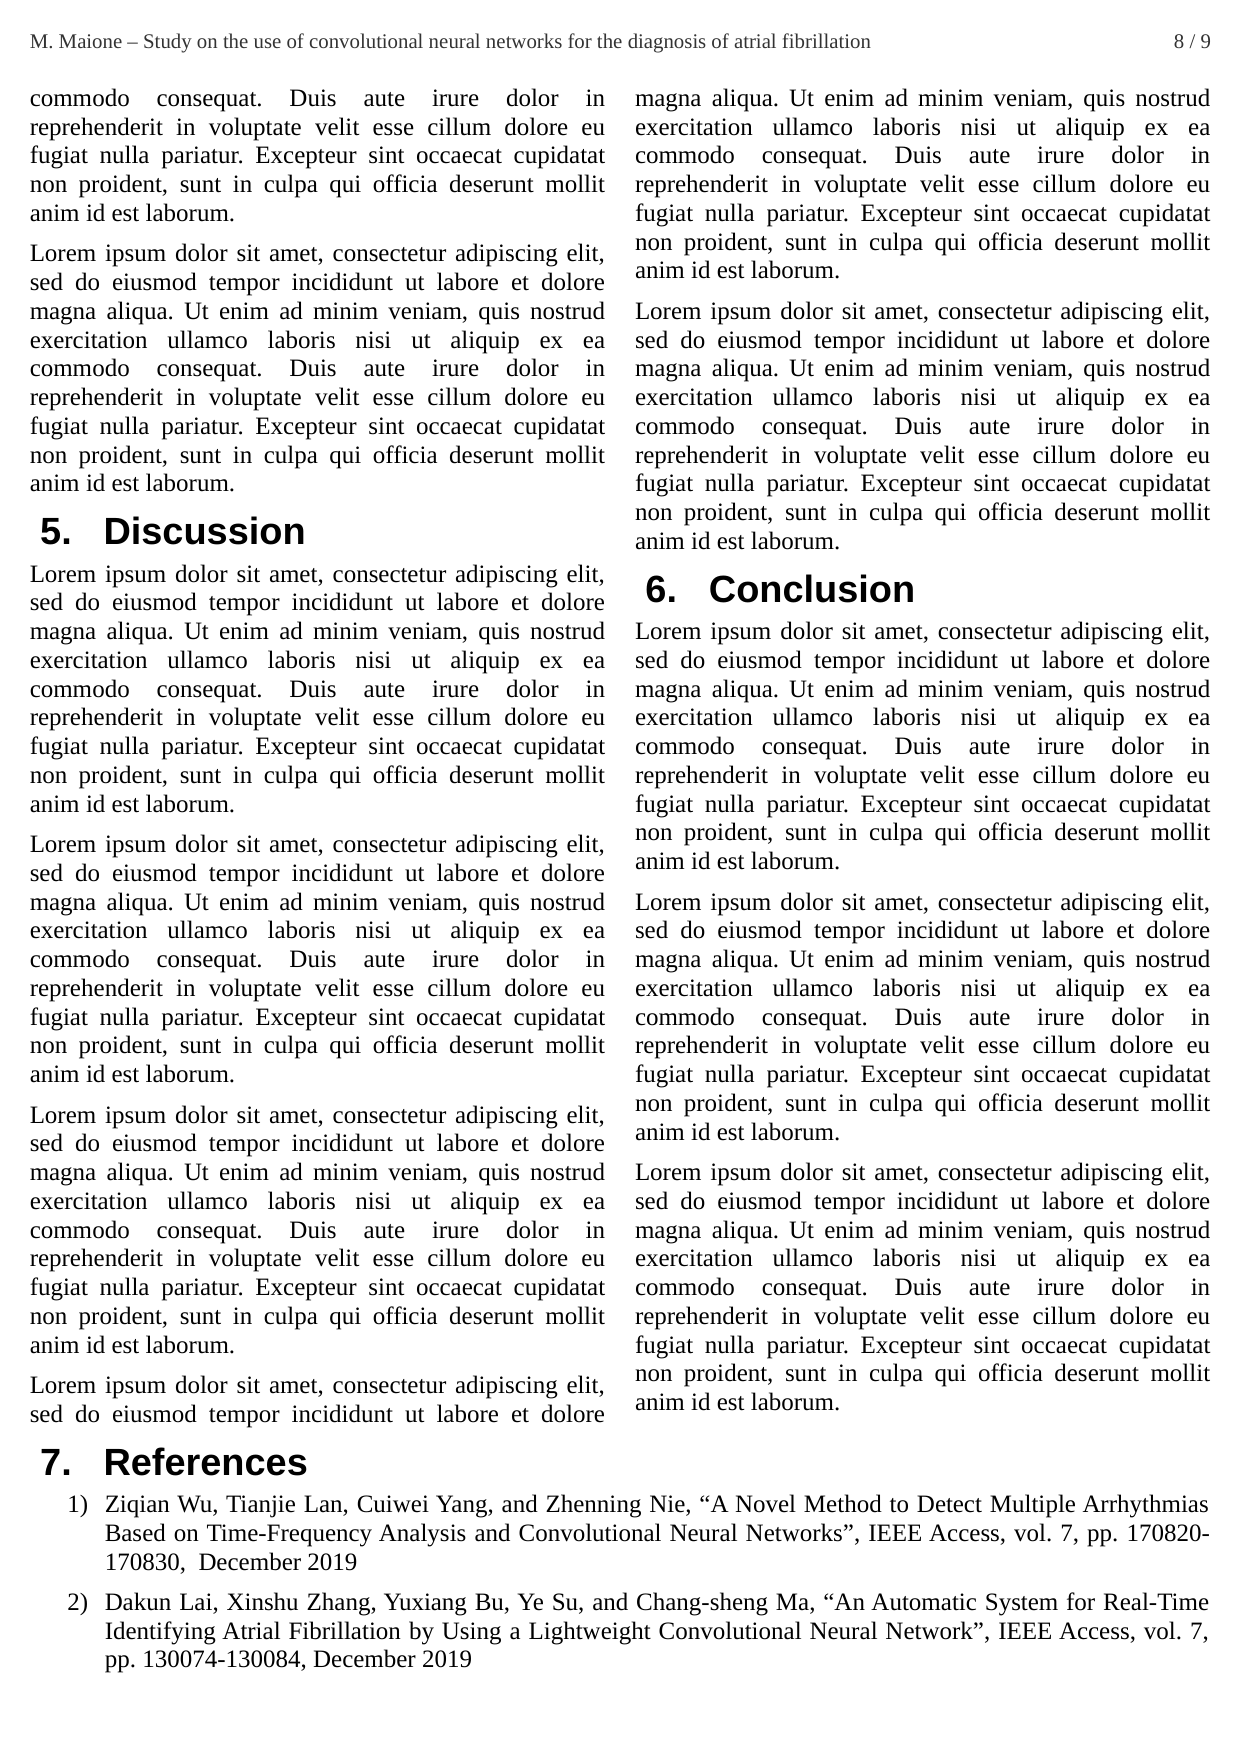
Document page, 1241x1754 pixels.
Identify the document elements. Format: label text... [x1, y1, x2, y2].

text Lorem ipsum dolor sit amet, consectetur adipiscing elit, sed do eiusmod tempor incididunt ut labore et dolore magna aliqua. Ut enim ad minim veniam, quis nostrud exercitation ullamco laboris nisi ut aliquip ex ea commodo consequat. Duis aute irure dolor in reprehenderit in voluptate velit esse cillum dolore eu fugiat nulla pariatur. Excepteur sint occaecat cupidatat non proident, sunt in culpa qui officia deserunt mollit anim id est laborum. [635, 1157, 1211, 1416]
subtitle Discussion [29, 509, 605, 553]
list Dakun Lai, Xinshu Zhang, Yuxiang Bu, Ye Su, and Chang-sheng Ma, “An Automatic System for Real-Time Identifying Atrial Fibrillation by Using a Lightweight Convolutional Neural Network”, IEEE Access, vol. 7, pp. 130074-130084, December 2019 [67, 1587, 1211, 1673]
text commodo consequat. Duis aute irure dolor in reprehenderit in voluptate velit esse cillum dolore eu fugiat nulla pariatur. Excepteur sint occaecat cupidatat non proident, sunt in culpa qui officia deserunt mollit anim id est laborum. [29, 83, 605, 227]
text magna aliqua. Ut enim ad minim veniam, quis nostrud exercitation ullamco laboris nisi ut aliquip ex ea commodo consequat. Duis aute irure dolor in reprehenderit in voluptate velit esse cillum dolore eu fugiat nulla pariatur. Excepteur sint occaecat cupidatat non proident, sunt in culpa qui officia deserunt mollit anim id est laborum. [635, 83, 1211, 284]
text Lorem ipsum dolor sit amet, consectetur adipiscing elit, sed do eiusmod tempor incididunt ut labore et dolore magna aliqua. Ut enim ad minim veniam, quis nostrud exercitation ullamco laboris nisi ut aliquip ex ea commodo consequat. Duis aute irure dolor in reprehenderit in voluptate velit esse cillum dolore eu fugiat nulla pariatur. Excepteur sint occaecat cupidatat non proident, sunt in culpa qui officia deserunt mollit anim id est laborum. [635, 616, 1211, 875]
text Lorem ipsum dolor sit amet, consectetur adipiscing elit, sed do eiusmod tempor incididunt ut labore et dolore magna aliqua. Ut enim ad minim veniam, quis nostrud exercitation ullamco laboris nisi ut aliquip ex ea commodo consequat. Duis aute irure dolor in reprehenderit in voluptate velit esse cillum dolore eu fugiat nulla pariatur. Excepteur sint occaecat cupidatat non proident, sunt in culpa qui officia deserunt mollit anim id est laborum. [29, 559, 605, 817]
subtitle Conclusion [635, 567, 1211, 610]
text Lorem ipsum dolor sit amet, consectetur adipiscing elit, sed do eiusmod tempor incididunt ut labore et dolore magna aliqua. Ut enim ad minim veniam, quis nostrud exercitation ullamco laboris nisi ut aliquip ex ea commodo consequat. Duis aute irure dolor in reprehenderit in voluptate velit esse cillum dolore eu fugiat nulla pariatur. Excepteur sint occaecat cupidatat non proident, sunt in culpa qui officia deserunt mollit anim id est laborum. [635, 296, 1211, 555]
list Ziqian Wu, Tianjie Lan, Cuiwei Yang, and Zhenning Nie, “A Novel Method to Detect Multiple Arrhythmias Based on Time-Frequency Analysis and Convolutional Neural Networks”, IEEE Access, vol. 7, pp. 170820-170830, December 2019 [67, 1489, 1211, 1575]
text Lorem ipsum dolor sit amet, consectetur adipiscing elit, sed do eiusmod tempor incididunt ut labore et dolore [29, 1370, 605, 1428]
text Lorem ipsum dolor sit amet, consectetur adipiscing elit, sed do eiusmod tempor incididunt ut labore et dolore magna aliqua. Ut enim ad minim veniam, quis nostrud exercitation ullamco laboris nisi ut aliquip ex ea commodo consequat. Duis aute irure dolor in reprehenderit in voluptate velit esse cillum dolore eu fugiat nulla pariatur. Excepteur sint occaecat cupidatat non proident, sunt in culpa qui officia deserunt mollit anim id est laborum. [29, 1100, 605, 1358]
subtitle References [29, 1439, 1211, 1483]
text Lorem ipsum dolor sit amet, consectetur adipiscing elit, sed do eiusmod tempor incididunt ut labore et dolore magna aliqua. Ut enim ad minim veniam, quis nostrud exercitation ullamco laboris nisi ut aliquip ex ea commodo consequat. Duis aute irure dolor in reprehenderit in voluptate velit esse cillum dolore eu fugiat nulla pariatur. Excepteur sint occaecat cupidatat non proident, sunt in culpa qui officia deserunt mollit anim id est laborum. [29, 829, 605, 1088]
text Lorem ipsum dolor sit amet, consectetur adipiscing elit, sed do eiusmod tempor incididunt ut labore et dolore magna aliqua. Ut enim ad minim veniam, quis nostrud exercitation ullamco laboris nisi ut aliquip ex ea commodo consequat. Duis aute irure dolor in reprehenderit in voluptate velit esse cillum dolore eu fugiat nulla pariatur. Excepteur sint occaecat cupidatat non proident, sunt in culpa qui officia deserunt mollit anim id est laborum. [29, 238, 605, 497]
text Lorem ipsum dolor sit amet, consectetur adipiscing elit, sed do eiusmod tempor incididunt ut labore et dolore magna aliqua. Ut enim ad minim veniam, quis nostrud exercitation ullamco laboris nisi ut aliquip ex ea commodo consequat. Duis aute irure dolor in reprehenderit in voluptate velit esse cillum dolore eu fugiat nulla pariatur. Excepteur sint occaecat cupidatat non proident, sunt in culpa qui officia deserunt mollit anim id est laborum. [635, 887, 1211, 1145]
